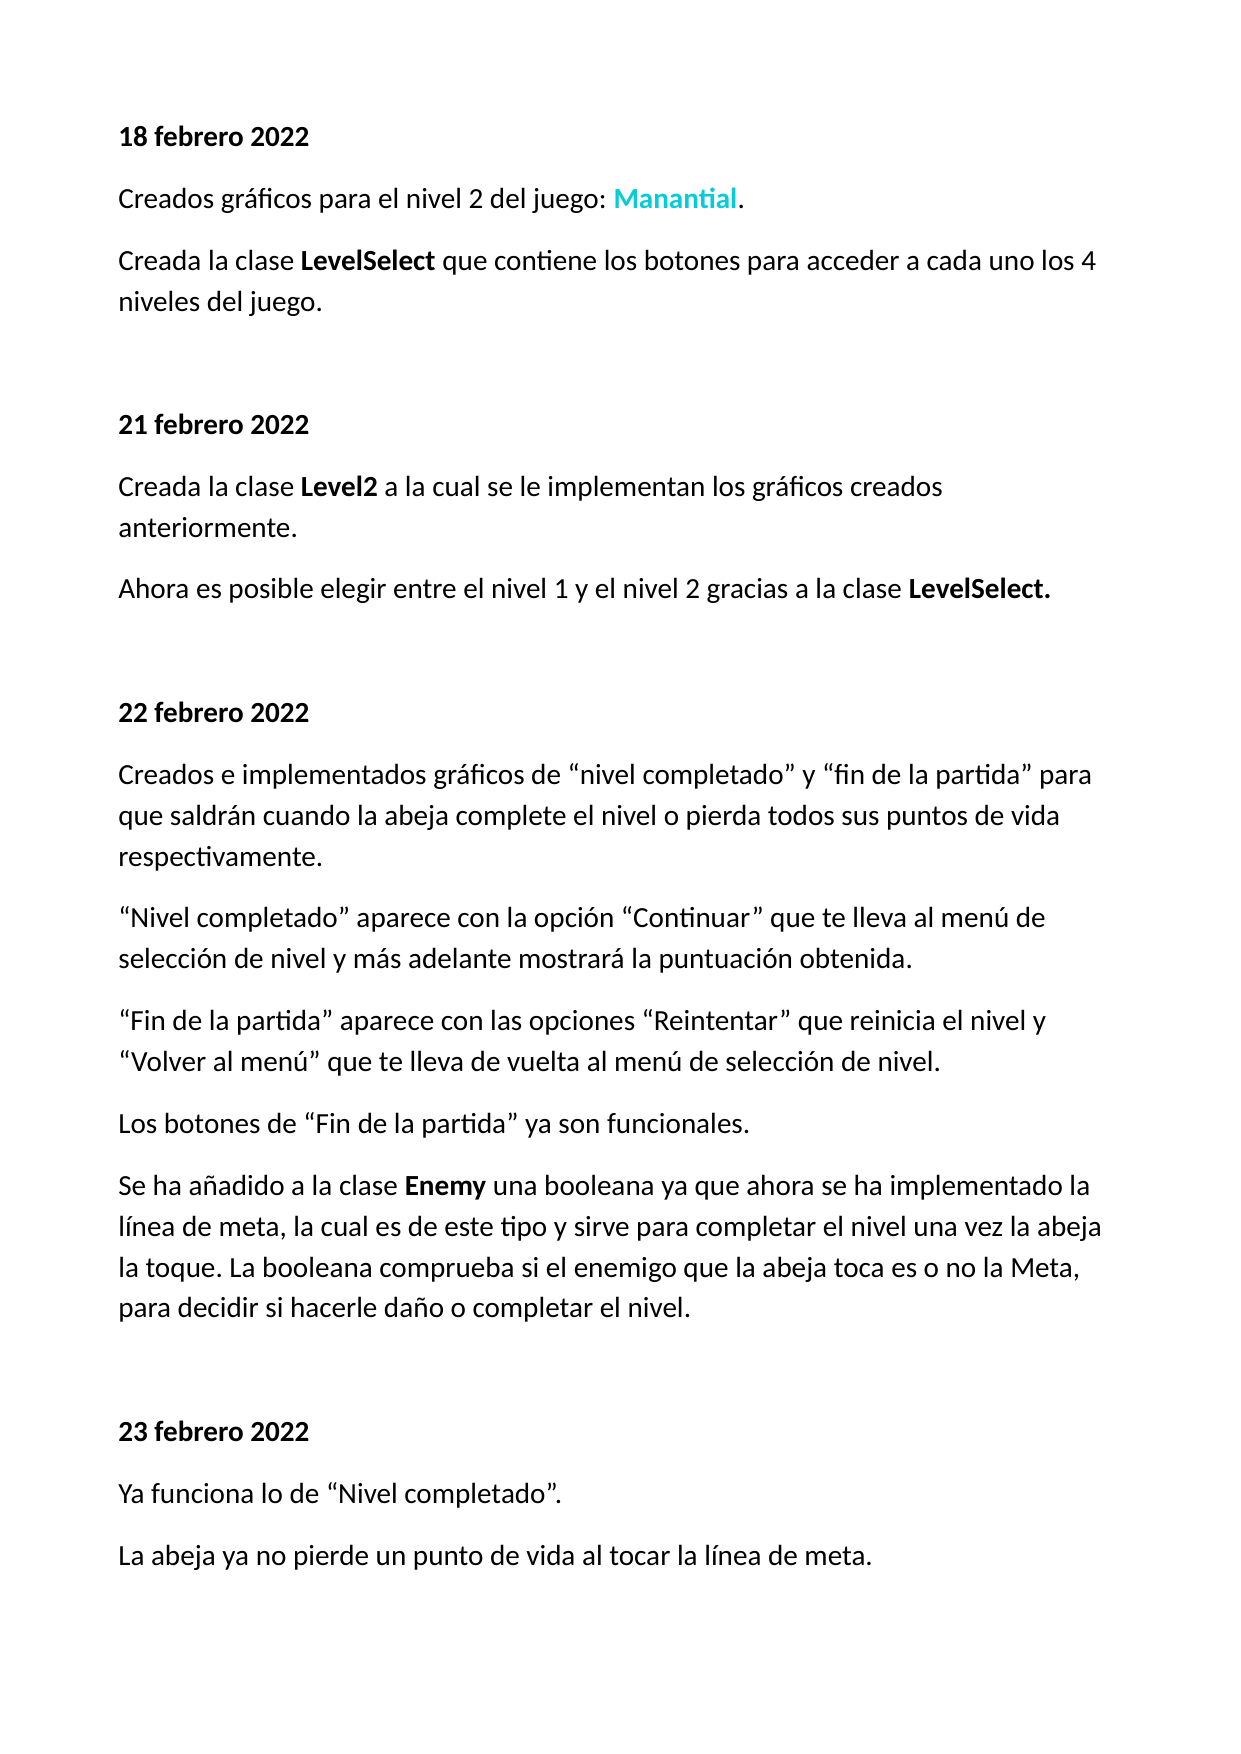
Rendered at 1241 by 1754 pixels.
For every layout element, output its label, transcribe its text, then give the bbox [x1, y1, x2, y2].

text Creados e implementados gráficos de “nivel completado” y “fin de la partida” para que saldrán cuando la abeja complete el nivel o pierda todos sus puntos de vida respectivamente. [118, 756, 1122, 873]
text 23 febrero 2022 [118, 1413, 1122, 1449]
text Creada la clase Level2 a la cual se le implementan los gráficos creados anteriormente. [118, 468, 1122, 544]
text Los botones de “Fin de la partida” ya son funcionales. [118, 1105, 1122, 1141]
text “Nivel completado” aparece con la opción “Continuar” que te lleva al menú de selección de nivel y más adelante mostrará la puntuación obtenida. [118, 899, 1122, 976]
text Creados gráficos para el nivel 2 del juego: Manantial. [118, 180, 1122, 216]
text Creada la clase LevelSelect que contiene los botones para acceder a cada uno los 4 niveles del juego. [118, 242, 1122, 318]
text Ahora es posible elegir entre el nivel 1 y el nivel 2 gracias a la clase LevelSelect. [118, 571, 1122, 606]
text Ya funciona lo de “Nivel completado”. [118, 1475, 1122, 1511]
text 21 febrero 2022 [118, 406, 1122, 442]
text La abeja ya no pierde un punto de vida al tocar la línea de meta. [118, 1537, 1122, 1572]
text 22 febrero 2022 [118, 694, 1122, 730]
text Se ha añadido a la clase Enemy una booleana ya que ahora se ha implementado la línea de meta, la cual es de este tipo y sirve para completar el nivel una vez la abeja la toque. La booleana comprueba si el enemigo que la abeja toca es o no la Meta, para decidir si hacerle daño o completar el nivel. [118, 1167, 1122, 1325]
text “Fin de la partida” aparece con las opciones “Reintentar” que reinicia el nivel y “Volver al menú” que te lleva de vuelta al menú de selección de nivel. [118, 1002, 1122, 1079]
text 18 febrero 2022 [118, 118, 1122, 154]
